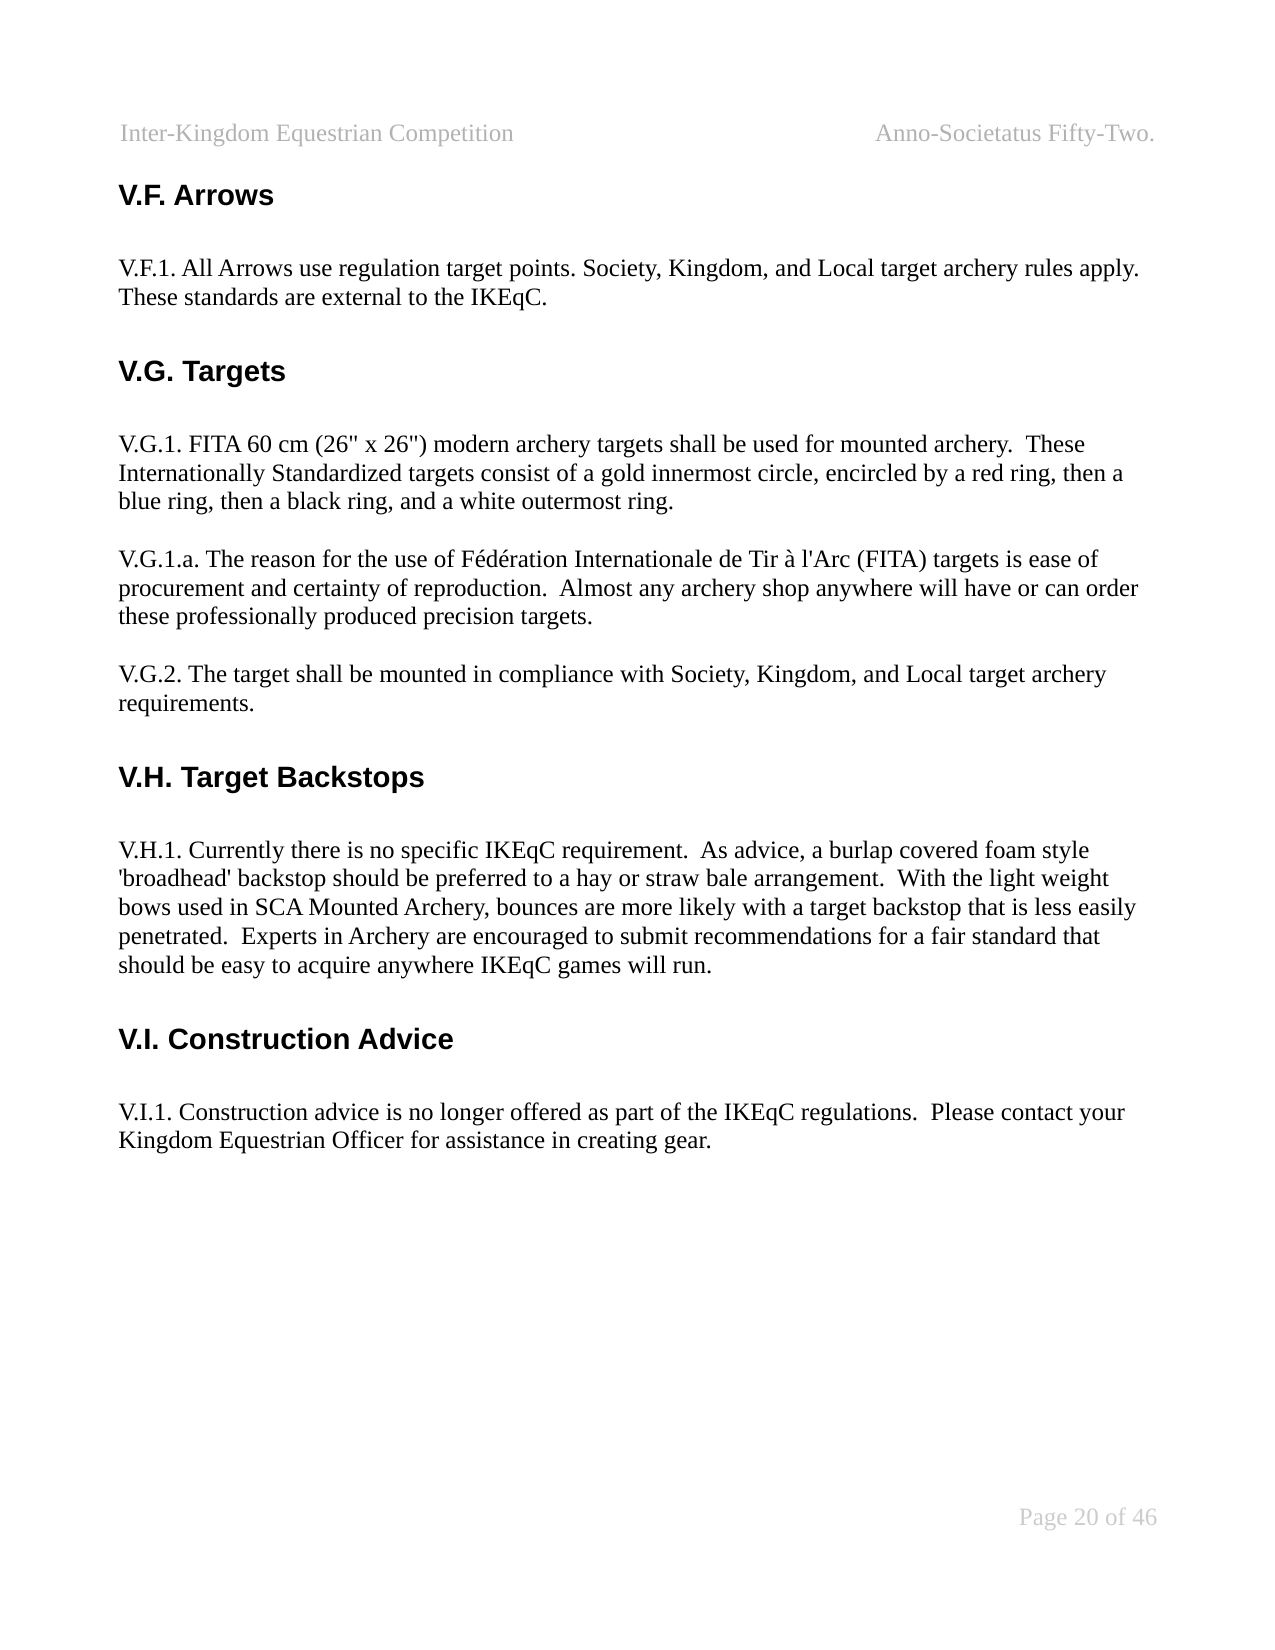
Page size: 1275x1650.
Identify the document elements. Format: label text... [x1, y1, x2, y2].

subtitle V.G. Targets [118, 354, 1157, 388]
text V.G.2. The target shall be mounted in compliance with Society, Kingdom, and Local target archery requirements. [118, 659, 1157, 716]
text V.F.1. All Arrows use regulation target points. Society, Kingdom, and Local target archery rules apply. These standards are external to the IKEqC. [118, 253, 1157, 311]
text V.H.1. Currently there is no specific IKEqC requirement. As advice, a burlap covered foam style 'broadhead' backstop should be preferred to a hay or straw bale arrangement. With the light weight bows used in SCA Mounted Archery, bounces are more likely with a target backstop that is less easily penetrated. Experts in Archery are encouraged to submit recommendations for a fair standard that should be easy to acquire anywhere IKEqC games will run. [118, 835, 1157, 978]
text V.G.1. FITA 60 cm (26" x 26") modern archery targets shall be used for mounted archery. These Internationally Standardized targets consist of a gold innermost circle, encircled by a red ring, then a blue ring, then a black ring, and a white outermost ring. [118, 429, 1157, 515]
text V.G.1.a. The reason for the use of Fédération Internationale de Tir à l'Arc (FITA) targets is ease of procurement and certainty of reproduction. Almost any archery shop anywhere will have or can order these professionally produced precision targets. [118, 544, 1157, 630]
text V.I.1. Construction advice is no longer offered as part of the IKEqC regulations. Please contact your Kingdom Equestrian Officer for assistance in creating gear. [118, 1097, 1157, 1154]
subtitle V.I. Construction Advice [118, 1022, 1157, 1056]
subtitle V.F. Arrows [118, 178, 1157, 212]
subtitle V.H. Target Backstops [118, 760, 1157, 793]
